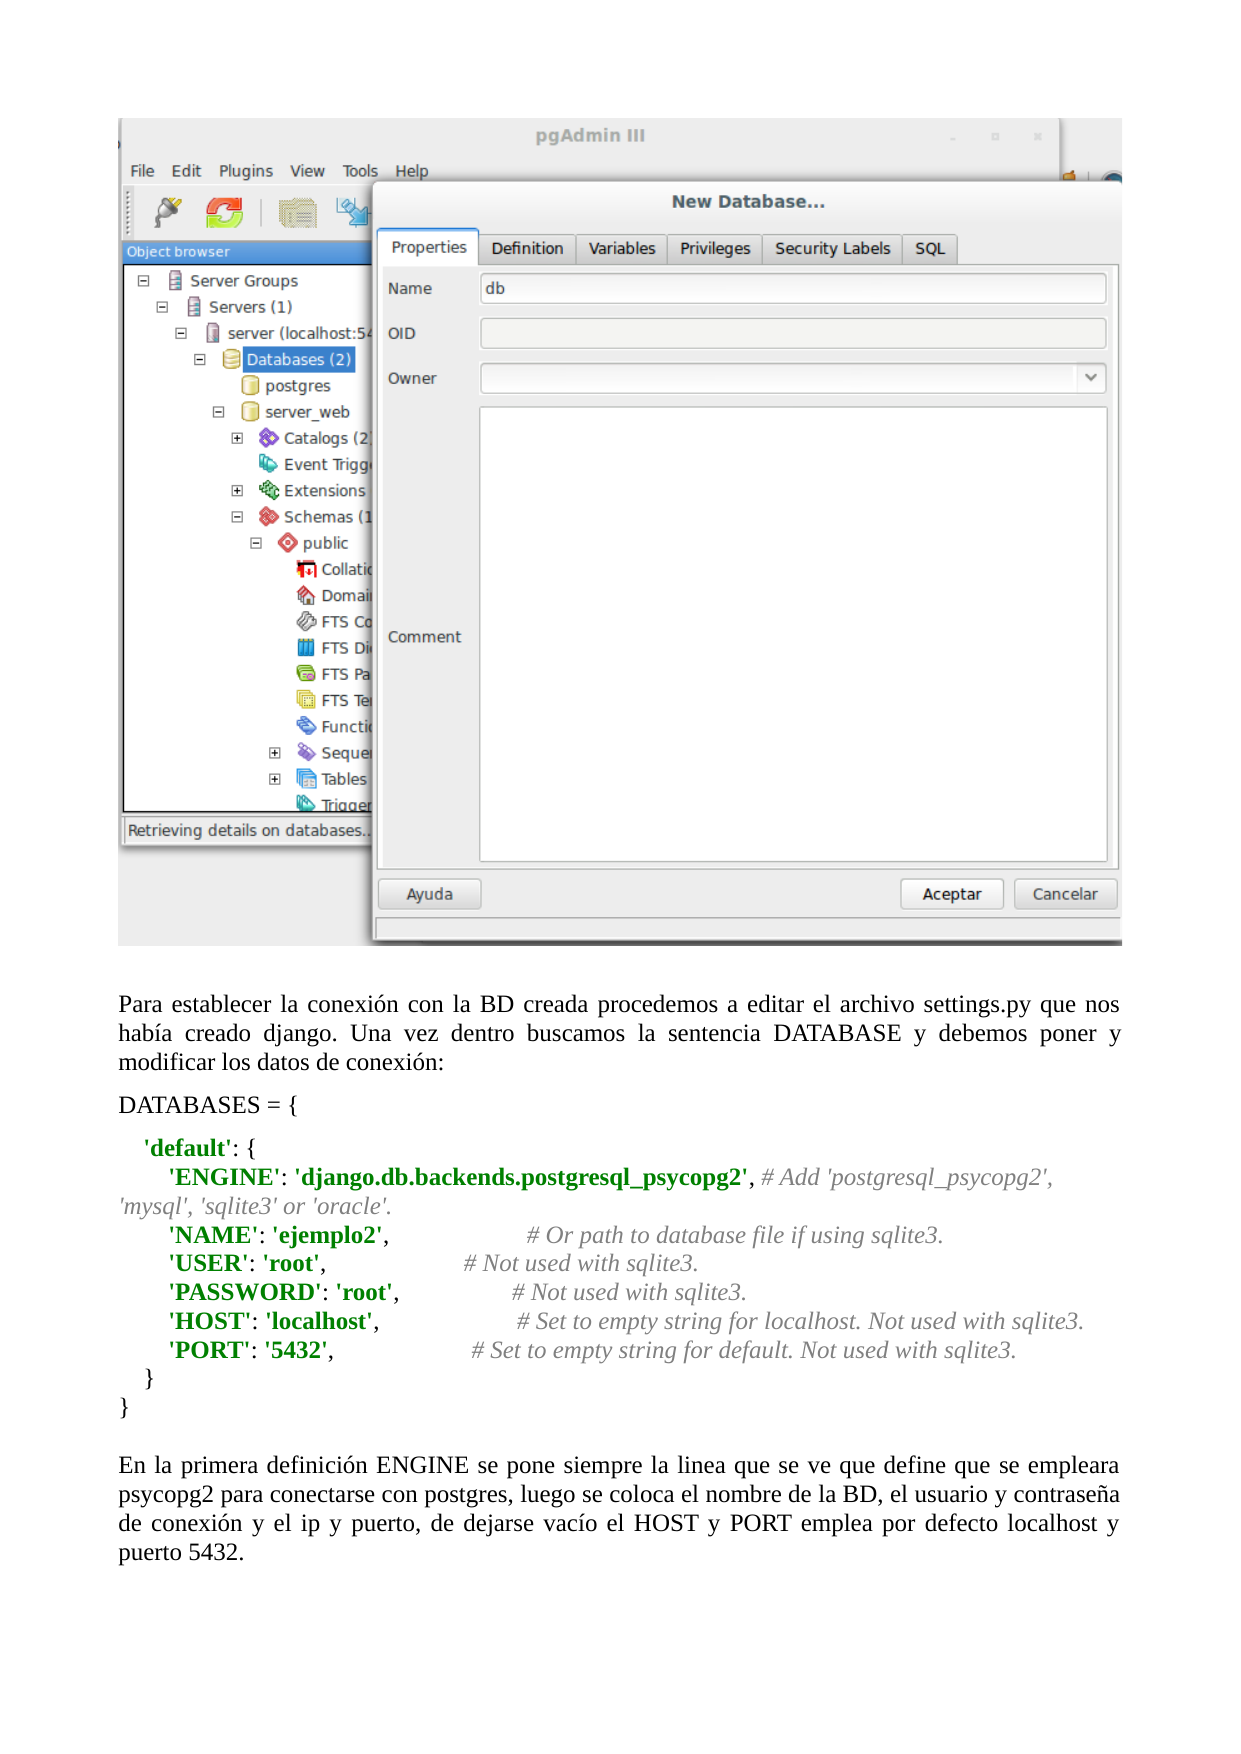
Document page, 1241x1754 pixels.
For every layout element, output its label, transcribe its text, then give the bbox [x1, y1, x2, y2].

text DATABASES = { [118, 1090, 1122, 1119]
text 'USER': 'root', # Not used with sqlite3. [118, 1248, 1122, 1277]
text En la primera definición ENGINE se pone siempre la linea que se ve que define que se empleara psycopg2 para conectarse con postgres, luego se coloca el nombre de la BD, el usuario y contraseña de conexión y el ip y puerto, de dejarse vacío el HOST y PORT emplea por defecto localhost y puerto 5432. [118, 1450, 1122, 1565]
text 'PORT': '5432', # Set to empty string for default. Not used with sqlite3. [118, 1335, 1122, 1363]
text 'default': { [118, 1133, 1122, 1162]
text Para establecer la conexión con la BD creada procedemos a editar el archivo settings.py que nos había creado django. Una vez dentro buscamos la sentencia DATABASE y debemos poner y modificar los datos de conexión: [118, 989, 1122, 1076]
text } [118, 1363, 1122, 1392]
text 'PASSWORD': 'root', # Not used with sqlite3. [118, 1277, 1122, 1306]
text 'HOST': 'localhost', # Set to empty string for localhost. Not used with sqlite3. [118, 1306, 1122, 1335]
text 'ENGINE': 'django.db.backends.postgresql_psycopg2', # Add 'postgresql_psycopg2', 'mysql', 'sqlite3' or 'oracle'. [118, 1162, 1122, 1220]
picture [118, 118, 1123, 946]
text 'NAME': 'ejemplo2', # Or path to database file if using sqlite3. [118, 1220, 1122, 1248]
text } [118, 1392, 1122, 1421]
